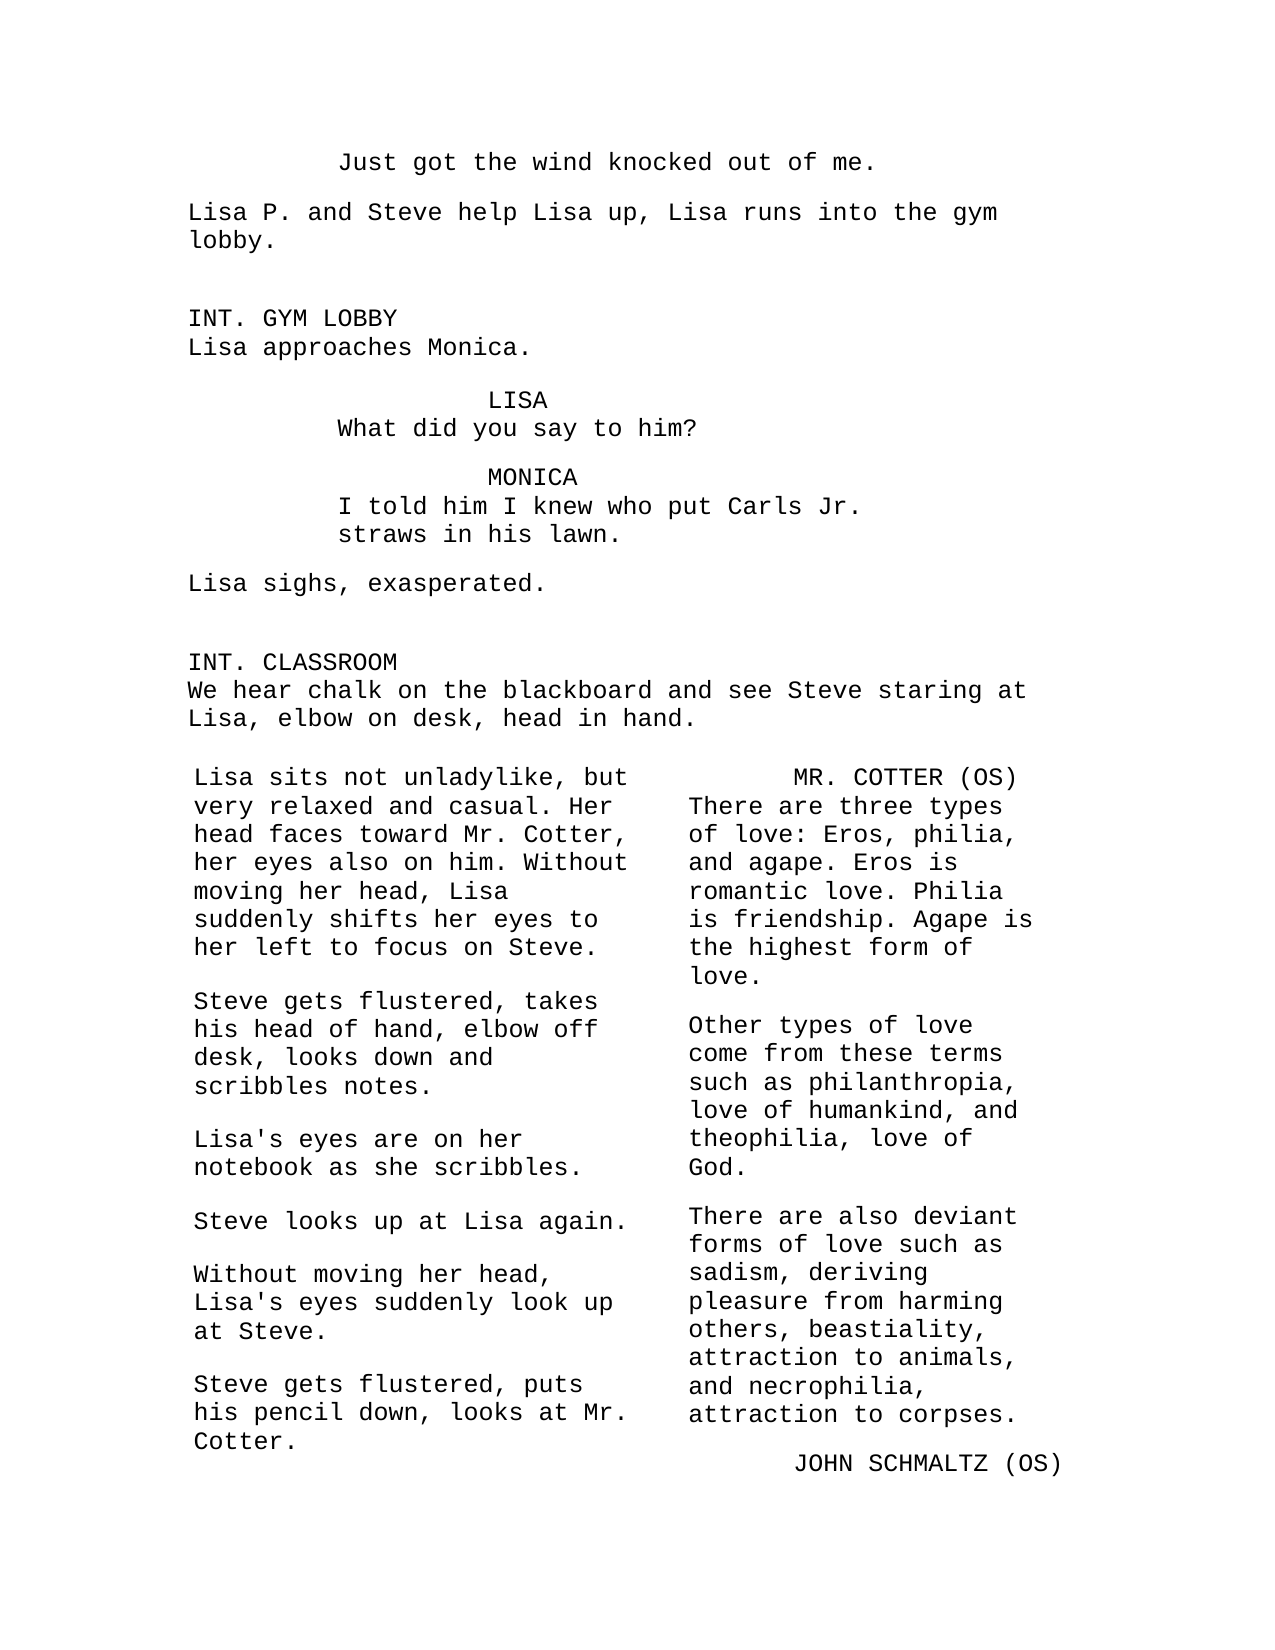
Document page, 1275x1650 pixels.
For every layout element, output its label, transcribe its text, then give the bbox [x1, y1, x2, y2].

subtitle INT. CLASSROOM [187, 649, 1087, 677]
text LISA [187, 387, 1087, 416]
text What did you say to him? [337, 416, 937, 444]
text I told him I knew who put Carls Jr. straws in his lawn. [337, 493, 937, 550]
text We hear chalk on the blackboard and see Steve staring at Lisa, elbow on desk, head in hand. [187, 677, 1087, 734]
text MONICA [187, 465, 1087, 493]
text Lisa P. and Steve help Lisa up, Lisa runs into the gym lobby. [187, 199, 1087, 256]
text Lisa sighs, exasperated. [187, 571, 1087, 599]
text Just got the wind knocked out of me. [337, 150, 937, 178]
subtitle INT. GYM LOBBY [187, 306, 1087, 334]
table_header MR. COTTER (OS) There are three types of love: Eros, philia, and agape. Eros is romantic love. Philia is friendship. Agape is the highest form of love. Other types of love come from these terms such as philanthropia, love of humankind, and theophilia, love of God. There are also deviant forms of love such as sadism, deriving pleasure from harming others, beastiality, attraction to animals, and necrophilia, attraction to corpses. JOHN SCHMALTZ (OS) [638, 759, 1087, 1487]
table_header Lisa sits not unladylike, but very relaxed and casual. Her head faces toward Mr. Cotter, her eyes also on him. Without moving her head, Lisa suddenly shifts her eyes to her left to focus on Steve. Steve gets flustered, takes his head of hand, elbow off desk, looks down and scribbles notes. Lisa's eyes are on her notebook as she scribbles. Steve looks up at Lisa again. Without moving her head, Lisa's eyes suddenly look up at Steve. Steve gets flustered, puts his pencil down, looks at Mr. Cotter. [188, 759, 637, 1487]
text Lisa approaches Monica. [187, 334, 1087, 362]
